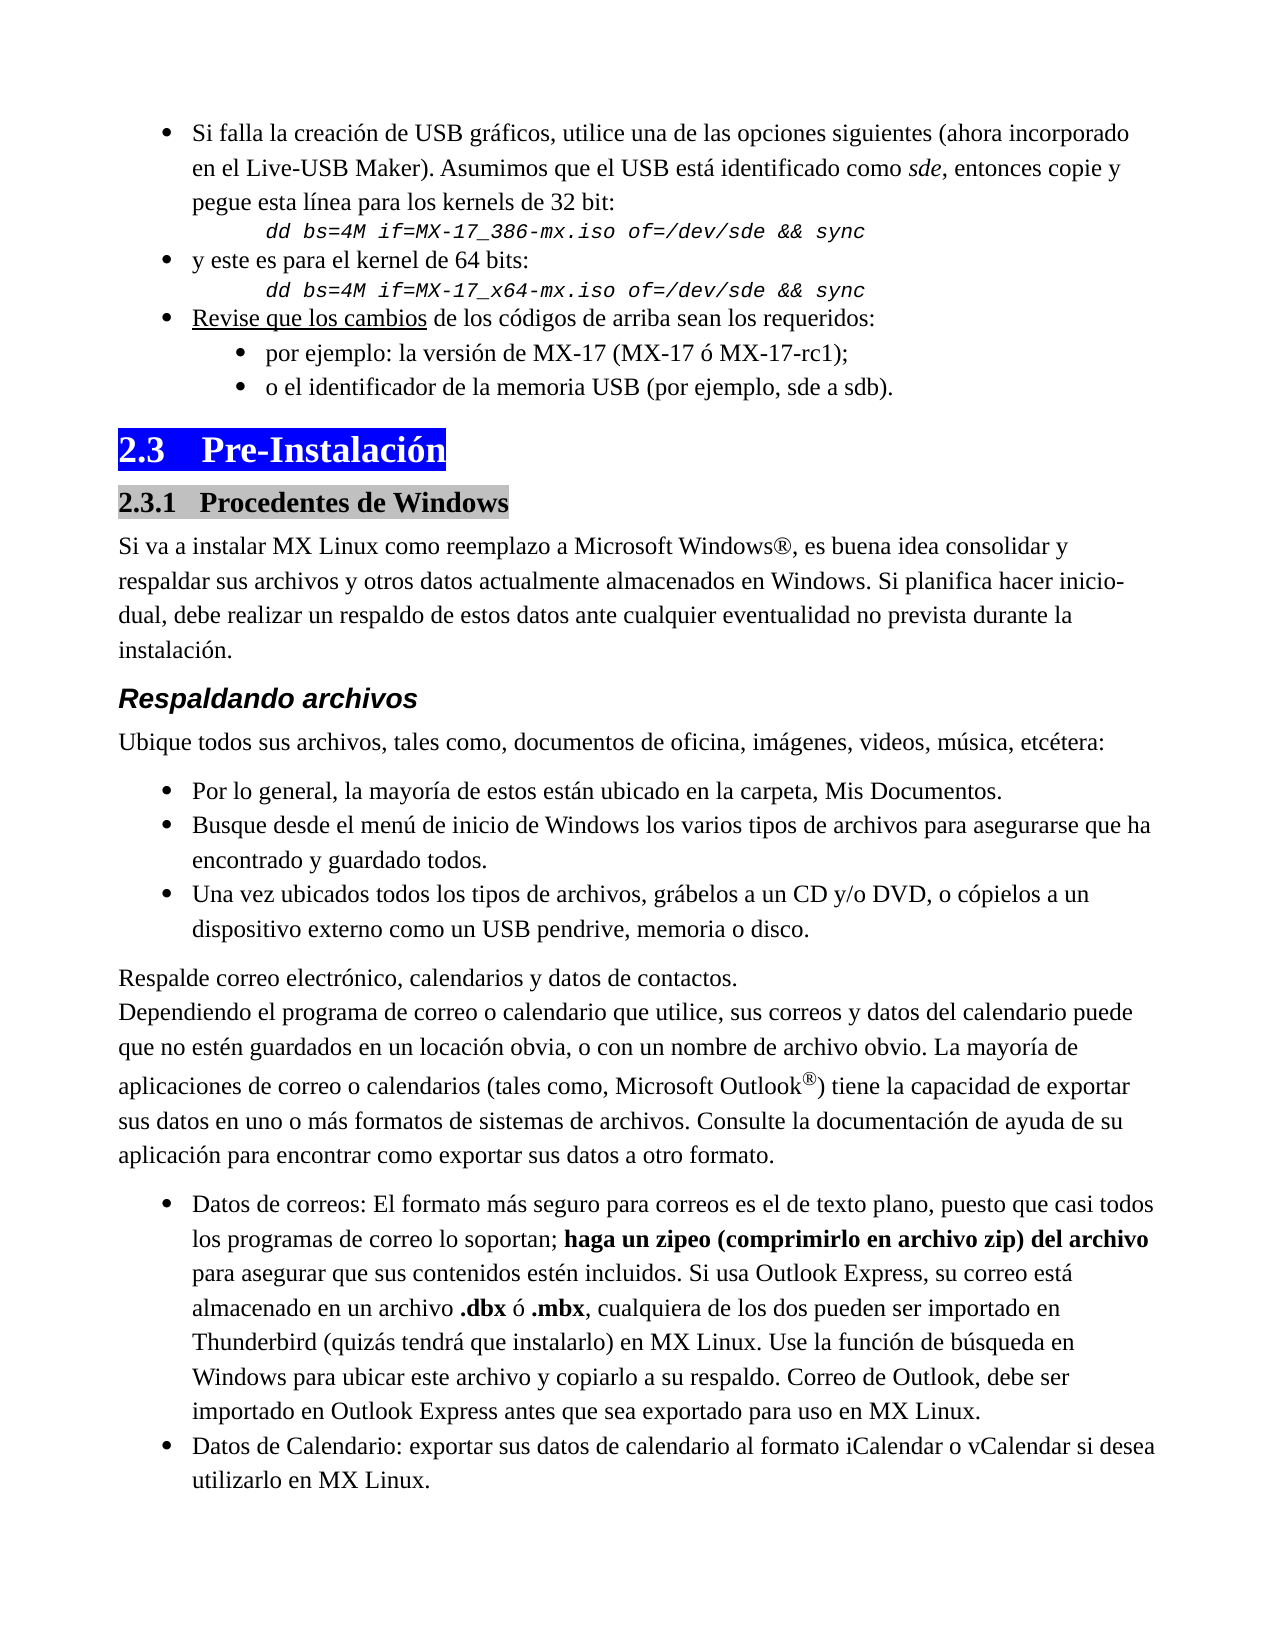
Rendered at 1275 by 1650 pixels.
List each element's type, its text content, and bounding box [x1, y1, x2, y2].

list Si falla la creación de USB gráficos, utilice una de las opciones siguientes (ahora incorporado en el Live-USB Maker). Asumimos que el USB está identificado como sde, entonces copie y pegue esta línea para los kernels de 32 bit: [162, 118, 1157, 216]
list o el identificador de la memoria USB (por ejemplo, sde a sdb). [236, 372, 1157, 401]
list Datos de correos: El formato más seguro para correos es el de texto plano, puesto que casi todos los programas de correo lo soportan; haga un zipeo (comprimirlo en archivo zip) del archivo para asegurar que sus contenidos estén incluidos. Si usa Outlook Express, su correo está almacenado en un archivo .dbx ó .mbx, cualquiera de los dos pueden ser importado en Thunderbird (quizás tendrá que instalarlo) en MX Linux. Use la función de búsqueda en Windows para ubicar este archivo y copiarlo a su respaldo. Correo de Outlook, debe ser importado en Outlook Express antes que sea exportado para uso en MX Linux. [162, 1189, 1157, 1425]
text Dependiendo el programa de correo o calendario que utilice, sus correos y datos del calendario puede que no estén guardados en un locación obvia, o con un nombre de archivo obvio. La mayoría de aplicaciones de correo o calendarios (tales como, Microsoft Outlook®) tiene la capacidad de exportar sus datos en uno o más formatos de sistemas de archivos. Consulte la documentación de ayuda de su aplicación para encontrar como exportar sus datos a otro formato. [118, 997, 1157, 1169]
text dd bs=4M if=MX-17_386-mx.iso of=/dev/sde && sync [265, 222, 1157, 245]
list Revise que los cambios de los códigos de arriba sean los requeridos: [162, 303, 1157, 332]
subtitle 2.3 Pre-Instalación [446, 428, 1157, 471]
list y este es para el kernel de 64 bits: [162, 245, 1157, 274]
text dd bs=4M if=MX-17_x64-mx.iso of=/dev/sde && sync [265, 280, 1157, 303]
list Una vez ubicados todos los tipos de archivos, grábelos a un CD y/o DVD, o cópielos a un dispositivo externo como un USB pendrive, memoria o disco. [162, 879, 1157, 942]
text Ubique todos sus archivos, tales como, documentos de oficina, imágenes, videos, música, etcétera: [118, 727, 1157, 755]
subtitle 2.3.1 Procedentes de Windows [509, 485, 1157, 519]
list por ejemplo: la versión de MX-17 (MX-17 ó MX-17-rc1); [236, 338, 1157, 367]
subtitle Respaldando archivos [118, 682, 1157, 714]
text Respalde correo electrónico, calendarios y datos de contactos. [118, 963, 1157, 991]
list Busque desde el menú de inicio de Windows los varios tipos de archivos para asegurarse que ha encontrado y guardado todos. [162, 810, 1157, 873]
list Datos de Calendario: exportar sus datos de calendario al formato iCalendar o vCalendar si desea utilizarlo en MX Linux. [162, 1431, 1157, 1494]
text Si va a instalar MX Linux como reemplazo a Microsoft Windows®, es buena idea consolidar y respaldar sus archivos y otros datos actualmente almacenados en Windows. Si planifica hacer inicio-dual, debe realizar un respaldo de estos datos ante cualquier eventualidad no prevista durante la instalación. [118, 531, 1157, 663]
list Por lo general, la mayoría de estos están ubicado en la carpeta, Mis Documentos. [162, 776, 1157, 804]
